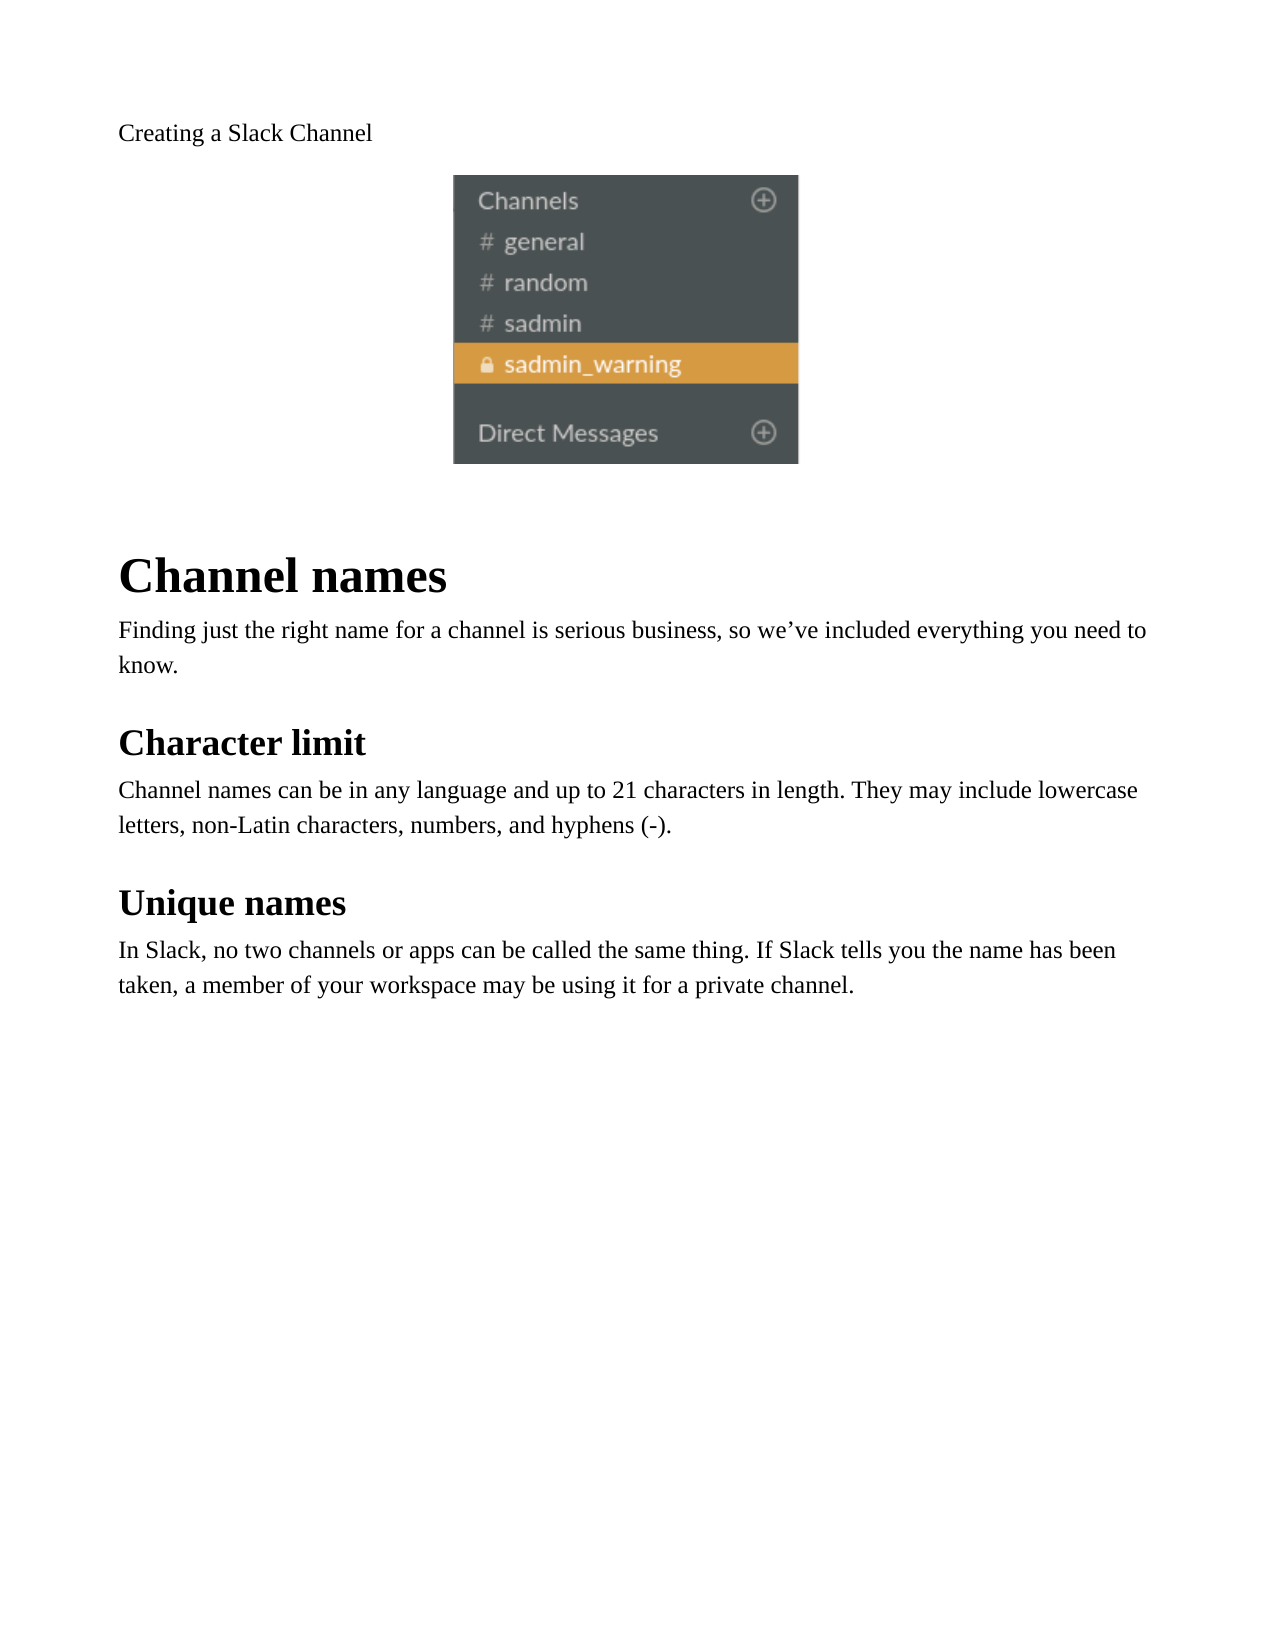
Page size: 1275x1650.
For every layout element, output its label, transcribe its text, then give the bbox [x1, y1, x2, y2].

picture [453, 175, 822, 464]
subtitle Unique names [118, 880, 1157, 923]
text Finding just the right name for a channel is serious business, so we’ve included everything you need to know. [118, 616, 1157, 679]
subtitle Character limit [118, 720, 1157, 763]
subtitle Channel names [118, 546, 1157, 603]
text Channel names can be in any language and up to 21 characters in length. They may include lowercase letters, non-Latin characters, numbers, and hyphens (-). [118, 776, 1157, 839]
text In Slack, no two channels or apps can be called the same thing. If Slack tells you the name has been taken, a member of your workspace may be using it for a private channel. [118, 936, 1157, 999]
text Creating a Slack Channel [118, 118, 1157, 147]
